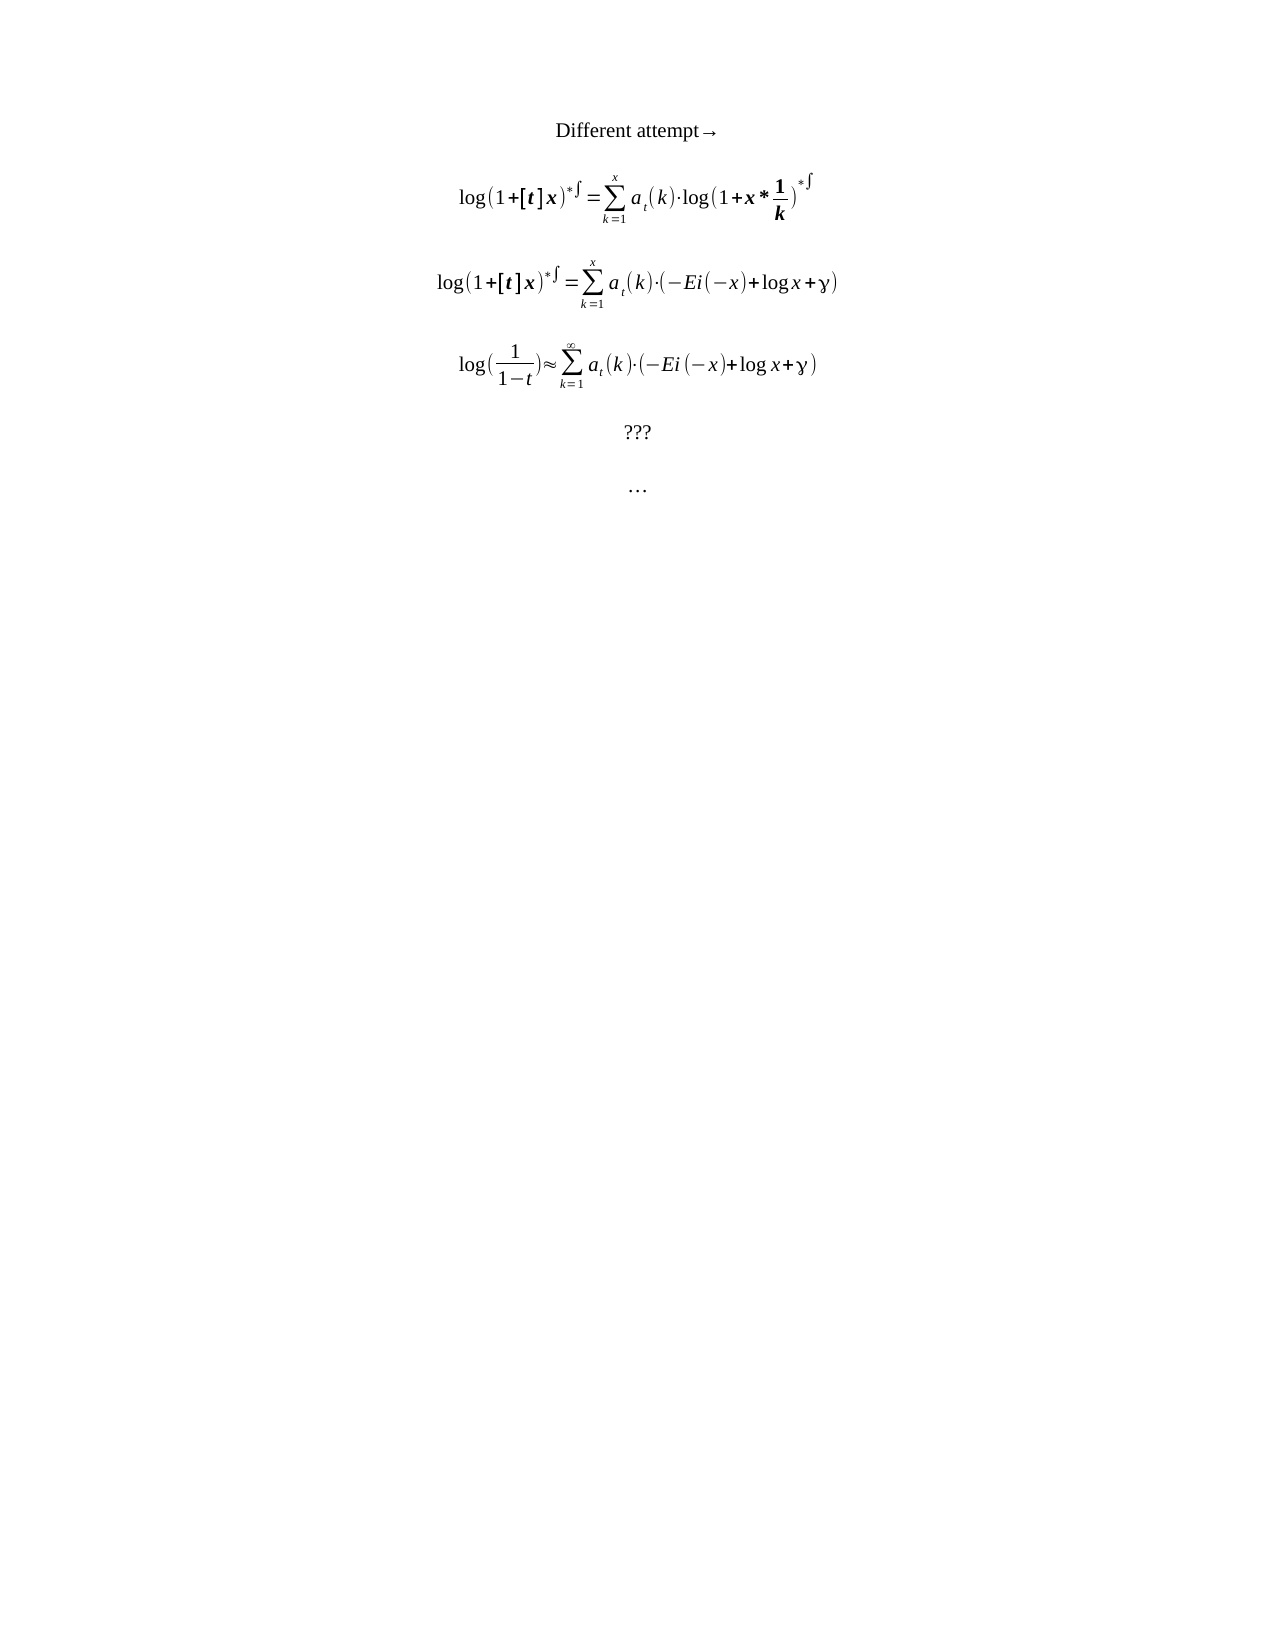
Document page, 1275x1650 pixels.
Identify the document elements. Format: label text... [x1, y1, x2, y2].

text … [118, 473, 1157, 497]
text ??? [118, 420, 1157, 444]
text Different attempt→ [118, 118, 1157, 142]
